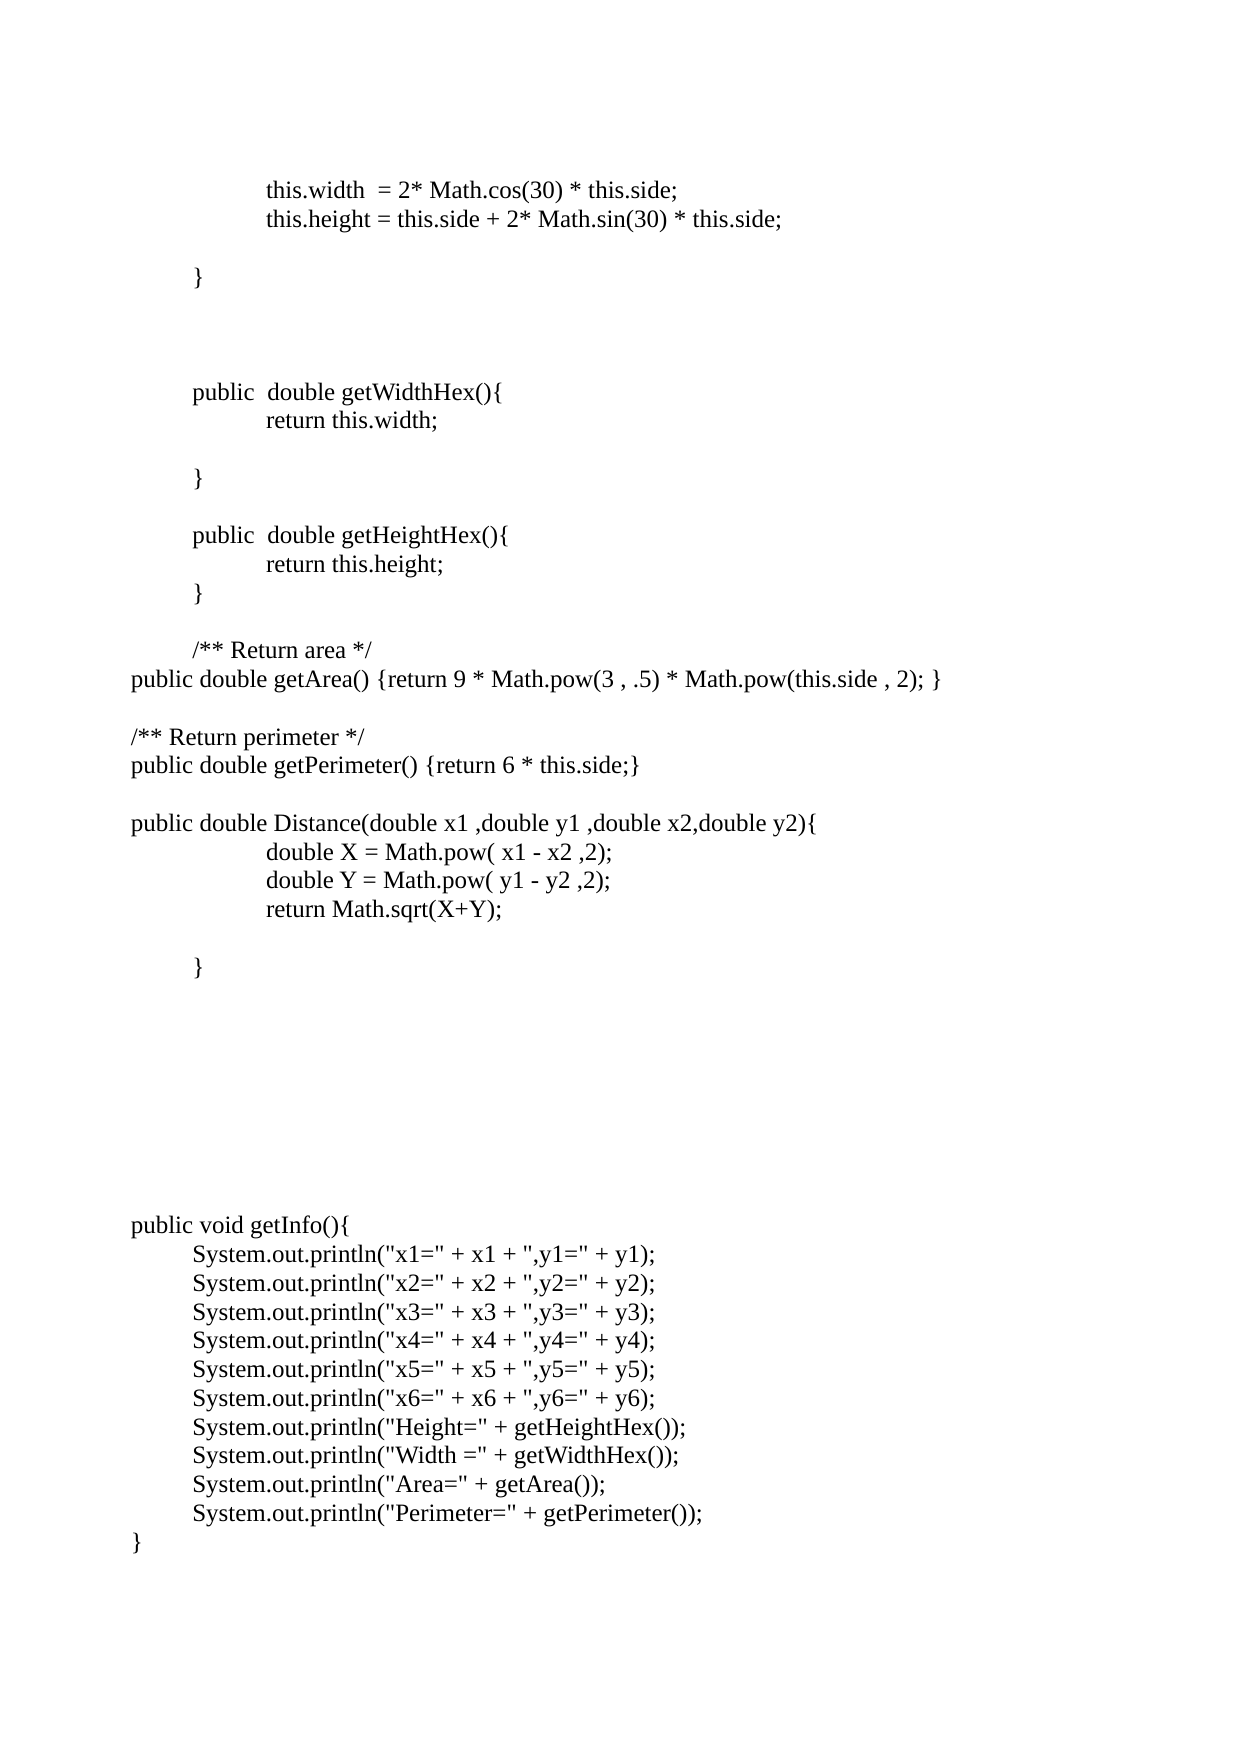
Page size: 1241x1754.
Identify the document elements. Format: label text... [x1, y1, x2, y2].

text System.out.println("x6=" + x6 + ",y6=" + y6); [118, 1383, 1122, 1412]
text System.out.println("x3=" + x3 + ",y3=" + y3); [118, 1297, 1122, 1326]
text public double getWidthHex(){ [118, 377, 1122, 406]
text System.out.println("x4=" + x4 + ",y4=" + y4); [118, 1326, 1122, 1354]
text public double Distance(double x1 ,double y1 ,double x2,double y2){ [118, 808, 1122, 837]
text System.out.println("x2=" + x2 + ",y2=" + y2); [118, 1268, 1122, 1297]
text this.height = this.side + 2* Math.sin(30) * this.side; [118, 204, 1122, 233]
text System.out.println("Width =" + getWidthHex()); [118, 1441, 1122, 1469]
text public void getInfo(){ [118, 1211, 1122, 1239]
text System.out.println("Height=" + getHeightHex()); [118, 1412, 1122, 1441]
text public double getHeightHex(){ [118, 521, 1122, 549]
text public double getPerimeter() {return 6 * this.side;} [118, 751, 1122, 779]
text this.width = 2* Math.cos(30) * this.side; [118, 176, 1122, 204]
text /** Return perimeter */ [118, 722, 1122, 751]
text double X = Math.pow( x1 - x2 ,2); [118, 837, 1122, 866]
text System.out.println("Area=" + getArea()); [118, 1469, 1122, 1498]
text return this.width; [118, 406, 1122, 434]
text } [118, 1527, 1122, 1556]
text } [118, 952, 1122, 981]
text } [118, 262, 1122, 291]
text public double getArea() {return 9 * Math.pow(3 , .5) * Math.pow(this.side , 2); } [118, 664, 1122, 693]
text System.out.println("x1=" + x1 + ",y1=" + y1); [118, 1239, 1122, 1268]
text return Math.sqrt(X+Y); [118, 894, 1122, 923]
text System.out.println("x5=" + x5 + ",y5=" + y5); [118, 1354, 1122, 1383]
text return this.height; [118, 549, 1122, 578]
text System.out.println("Perimeter=" + getPerimeter()); [118, 1498, 1122, 1527]
text double Y = Math.pow( y1 - y2 ,2); [118, 866, 1122, 894]
text } [118, 463, 1122, 492]
text /** Return area */ [118, 636, 1122, 664]
text } [118, 578, 1122, 607]
